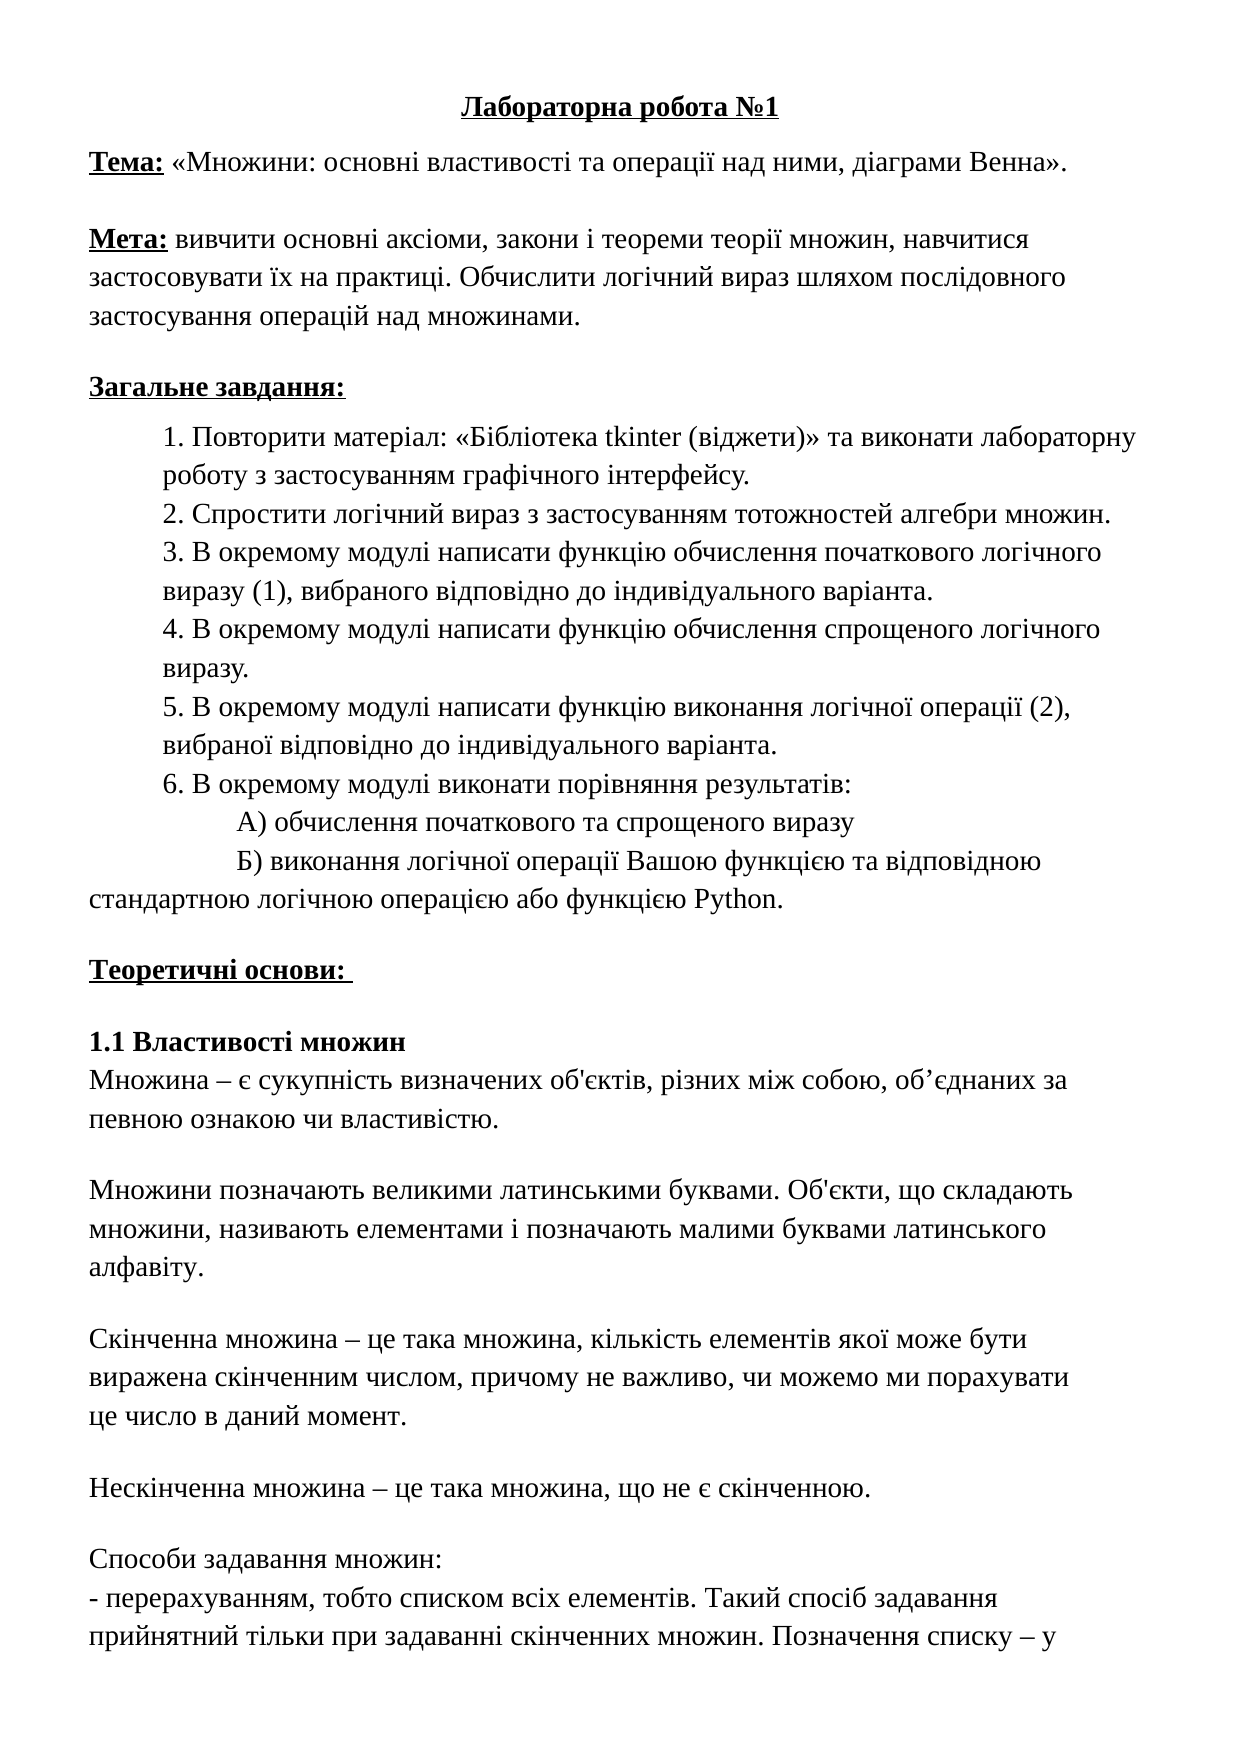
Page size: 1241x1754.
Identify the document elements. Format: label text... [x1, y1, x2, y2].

text 5. В окремому модулі написати функцію виконання логічної операції (2), [89, 689, 1152, 722]
text роботу з застосуванням графічного інтерфейсу. [89, 457, 1152, 491]
text певною ознакою чи властивістю. [89, 1101, 1152, 1134]
text 3. В окремому модулі написати функцію обчислення початкового логічного [89, 534, 1152, 568]
text застосування операцій над множинами. [89, 298, 1152, 332]
text - перерахуванням, тобто списком всіх елементів. Такий спосіб задавання [89, 1580, 1152, 1613]
text Мета: вивчити основні аксіоми, закони і теореми теорії множин, навчитися [89, 221, 1152, 254]
text множини, називають елементами і позначають малими буквами латинського [89, 1211, 1152, 1244]
text прийнятний тільки при задаванні скінченних множин. Позначення списку – у [89, 1618, 1152, 1652]
text Множина – є сукупність визначених об'єктів, різних між собою, об’єднаних за [89, 1062, 1152, 1096]
text виразу (1), вибраного відповідно до індивідуального варіанта. [89, 573, 1152, 607]
text Тема: «Множини: основні властивості та операції над ними, діаграми Венна». [89, 144, 1152, 177]
text 1.1 Властивості множин [89, 1024, 1152, 1057]
text 6. В окремому модулі виконати порівняння результатів: [89, 766, 1152, 799]
text вибраної відповідно до індивідуального варіанта. [89, 727, 1152, 761]
text Способи задавання множин: [89, 1541, 1152, 1575]
text Лабораторна робота №1 [89, 89, 1152, 122]
text 2. Спростити логічний вираз з застосуванням тотожностей алгебри множин. [89, 496, 1152, 529]
text виражена скінченним числом, причому не важливо, чи можемо ми порахувати [89, 1359, 1152, 1393]
text Нескінченна множина – це така множина, що не є скінченною. [89, 1470, 1152, 1503]
text Теоретичні основи: [89, 952, 1152, 986]
text застосовувати їх на практиці. Обчислити логічний вираз шляхом послідовного [89, 259, 1152, 293]
text це число в даний момент. [89, 1398, 1152, 1432]
text Б) виконання логічної операції Вашою функцією та відповідною стандартною логічною операцією або функцією Python. [89, 843, 1152, 915]
text алфавіту. [89, 1249, 1152, 1283]
text виразу. [89, 650, 1152, 684]
text А) обчислення початкового та спрощеного виразу [89, 804, 1152, 838]
text Множини позначають великими латинськими буквами. Об'єкти, що складають [89, 1172, 1152, 1206]
text Загальне завдання: [89, 369, 1152, 402]
text Скінченна множина – це така множина, кількість елементів якої може бути [89, 1321, 1152, 1354]
text 4. В окремому модулі написати функцію обчислення спрощеного логічного [89, 612, 1152, 645]
text 1. Повторити матеріал: «Бібліотека tkinter (віджети)» та виконати лабораторну [89, 419, 1152, 452]
